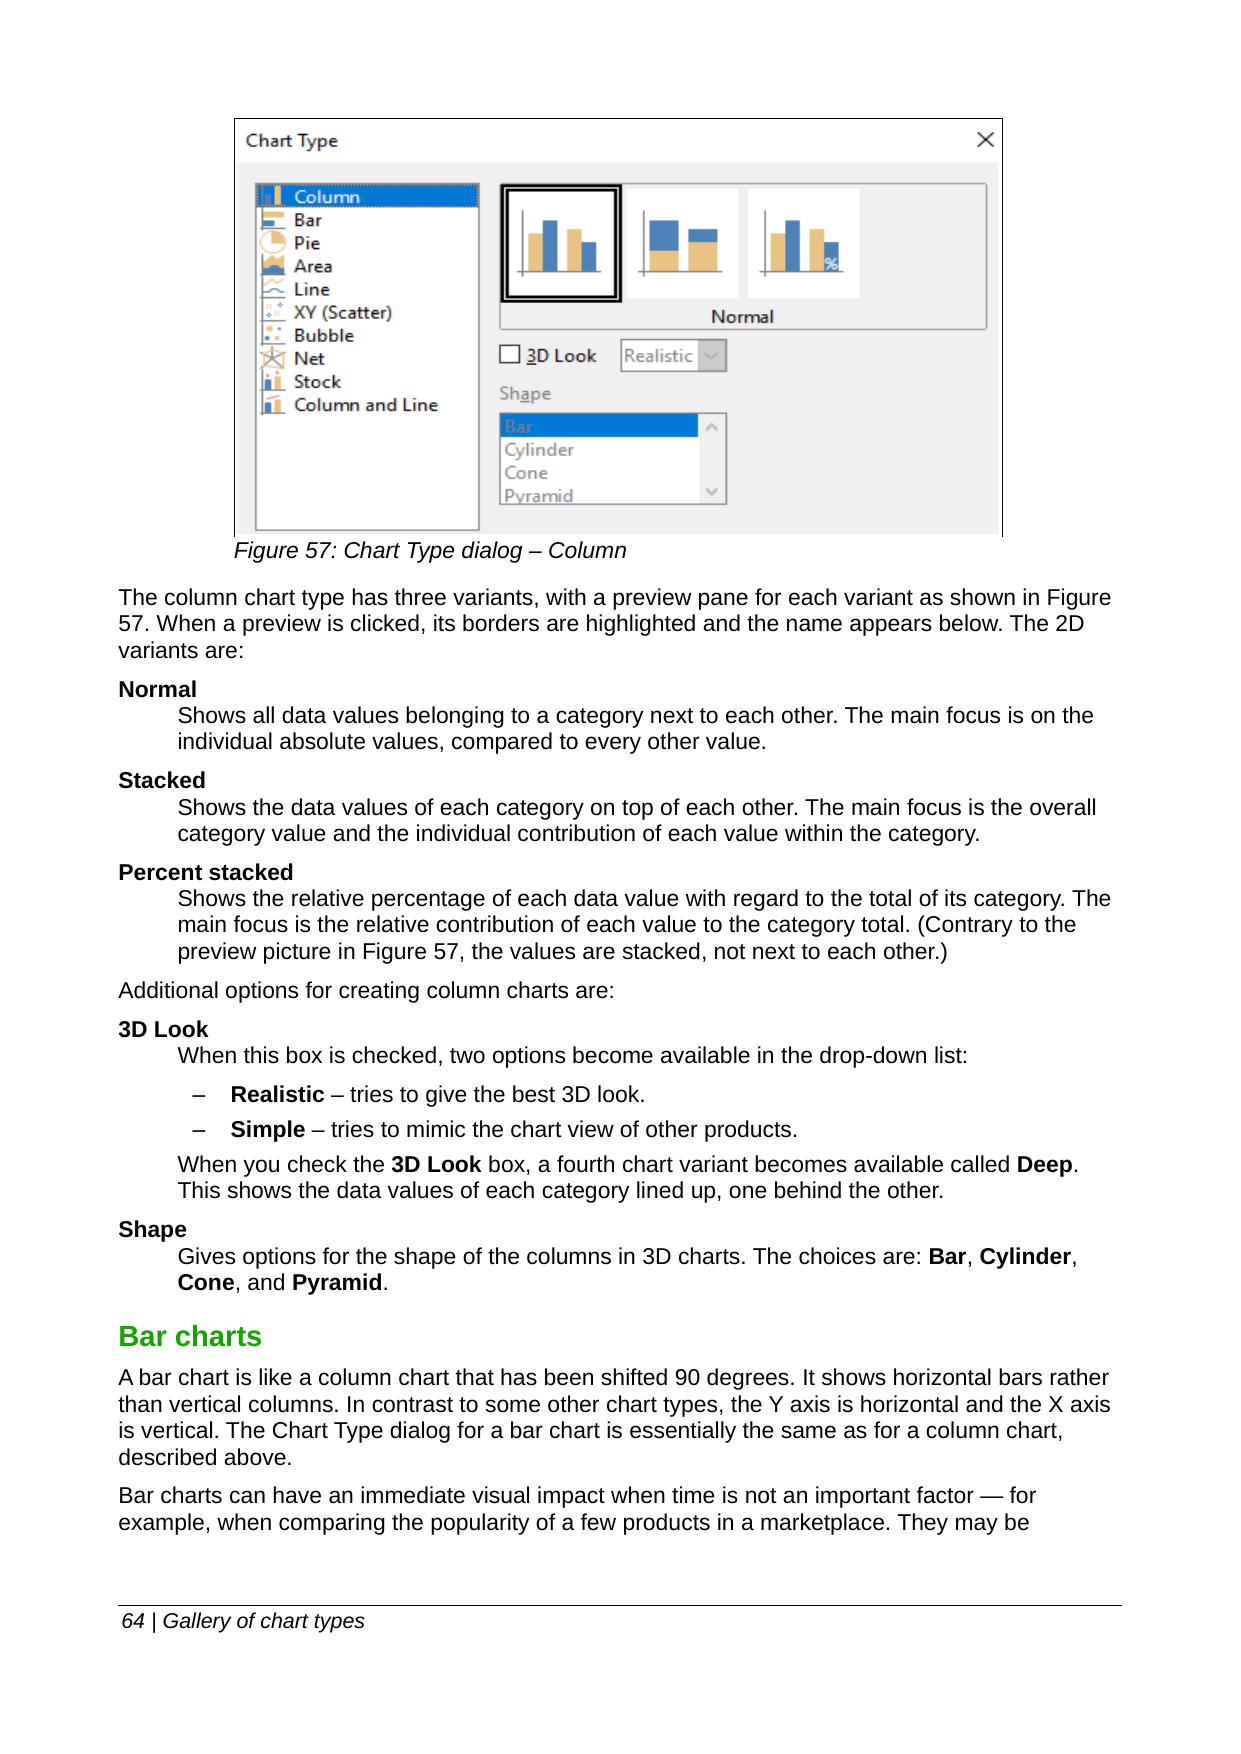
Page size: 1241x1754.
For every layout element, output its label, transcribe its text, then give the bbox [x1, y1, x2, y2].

text Percent stacked [118, 859, 1122, 885]
list Realistic – tries to give the best 3D look. [192, 1081, 1122, 1107]
text When this box is checked, two options become available in the drop-down list: [177, 1042, 1122, 1068]
text Normal [118, 676, 1122, 702]
text Gives options for the shape of the columns in 3D charts. The choices are: Bar, Cylinder, Cone, and Pyramid. [177, 1243, 1122, 1295]
text Bar charts can have an immediate visual impact when time is not an important factor — for example, when comparing the popularity of a few products in a marketplace. They may be [118, 1482, 1122, 1535]
text The column chart type has three variants, with a preview pane for each variant as shown in Figure 57. When a preview is clicked, its borders are highlighted and the name appears below. The 2D variants are: [118, 584, 1122, 663]
text Additional options for creating column charts are: [118, 977, 1122, 1003]
text When you check the 3D Look box, a fourth chart variant becomes available called Deep. This shows the data values of each category lined up, one behind the other. [177, 1151, 1122, 1204]
text 3D Look [118, 1016, 1122, 1042]
subtitle Bar charts [118, 1319, 1122, 1353]
text Shows the data values of each category on top of each other. The main focus is the overall category value and the individual contribution of each value within the category. [177, 793, 1122, 846]
picture [236, 121, 999, 534]
text A bar chart is like a column chart that has been shifted 90 degrees. It shows horizontal bars rather than vertical columns. In contrast to some other chart types, the Y axis is horizontal and the X axis is vertical. The Chart Type dialog for a bar chart is essentially the same as for a column chart, described above. [118, 1364, 1122, 1470]
text Shows the relative percentage of each data value with regard to the total of its category. The main focus is the relative contribution of each value to the category total. (Contrary to the preview picture in Figure 57, the values are stacked, not next to each other.) [177, 885, 1122, 964]
list Simple – tries to mimic the chart view of other products. [192, 1116, 1122, 1142]
text Figure 57: Chart Type dialog – Column [234, 118, 1007, 563]
text Stacked [118, 767, 1122, 793]
text Shows all data values belonging to a category next to each other. The main focus is on the individual absolute values, compared to every other value. [177, 702, 1122, 755]
text Shape [118, 1216, 1122, 1243]
